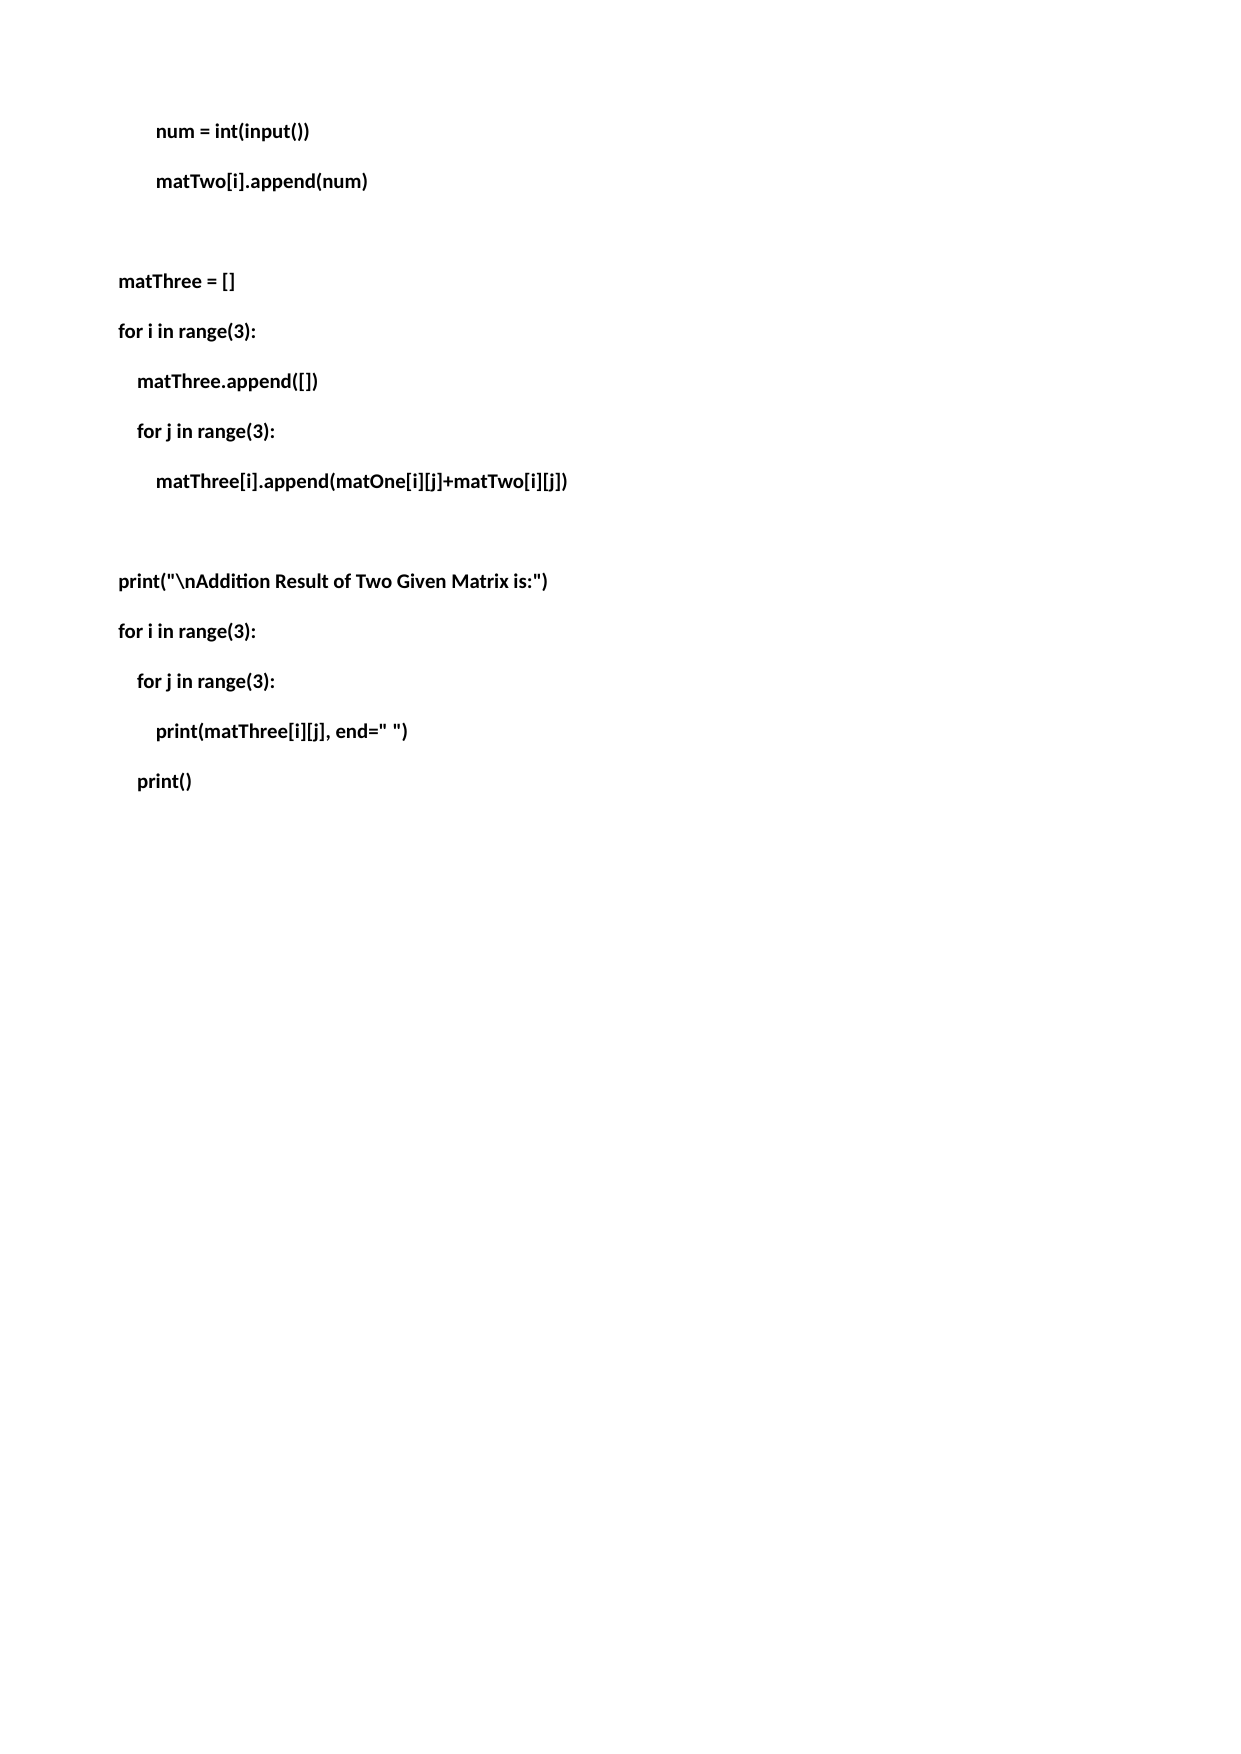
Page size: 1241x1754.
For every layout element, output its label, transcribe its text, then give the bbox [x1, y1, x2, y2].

text matThree[i].append(matOne[i][j]+matTwo[i][j]) [118, 468, 1122, 493]
text for i in range(3): [118, 618, 1122, 643]
text for j in range(3): [118, 418, 1122, 443]
text num = int(input()) [118, 118, 1122, 143]
text matTwo[i].append(num) [118, 168, 1122, 193]
text matThree = [] [118, 268, 1122, 293]
text matThree.append([]) [118, 368, 1122, 393]
text print("\nAddition Result of Two Given Matrix is:") [118, 568, 1122, 593]
text for i in range(3): [118, 318, 1122, 343]
text print(matThree[i][j], end=" ") [118, 718, 1122, 743]
text for j in range(3): [118, 668, 1122, 693]
text print() [118, 768, 1122, 793]
